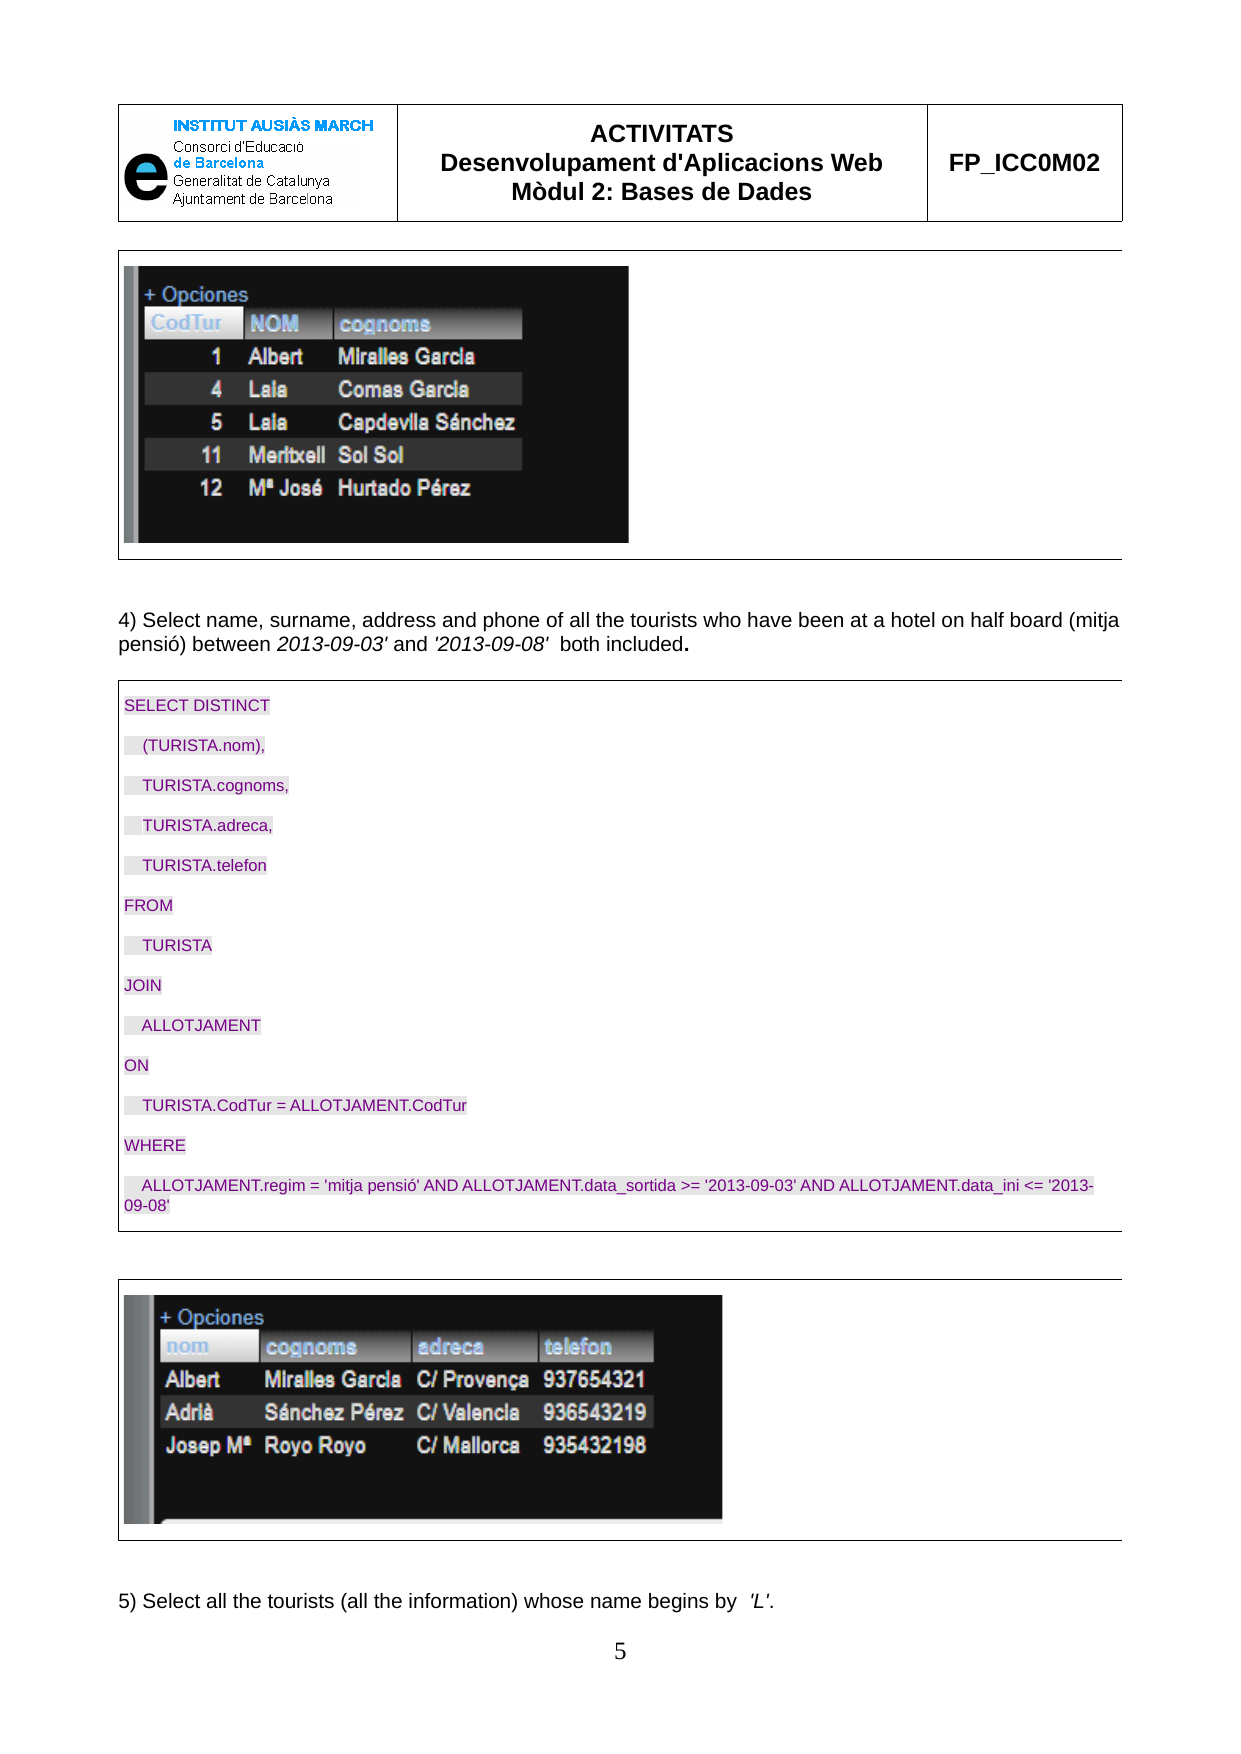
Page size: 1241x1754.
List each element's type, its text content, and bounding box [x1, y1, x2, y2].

table_header SELECT DISTINCT (TURISTA.nom), TURISTA.cognoms, TURISTA.adreca, TURISTA.telefon FROM TURISTA JOIN ALLOTJAMENT ON TURISTA.CodTur = ALLOTJAMENT.CodTur WHERE ALLOTJAMENT.regim = 'mitja pensió' AND ALLOTJAMENT.data_sortida >= '2013-09-03' AND ALLOTJAMENT.data_ini <= '2013-09-08' [119, 681, 1122, 1231]
text 4) Select name, surname, address and phone of all the tourists who have been at a hotel on half board (mitja pensió) between 2013-09-03' and '2013-09-08' both included. [118, 608, 1122, 656]
table_header [119, 251, 1122, 559]
table_header [119, 1280, 1122, 1540]
text 5) Select all the tourists (all the information) whose name begins by 'L'. [118, 1588, 1122, 1612]
